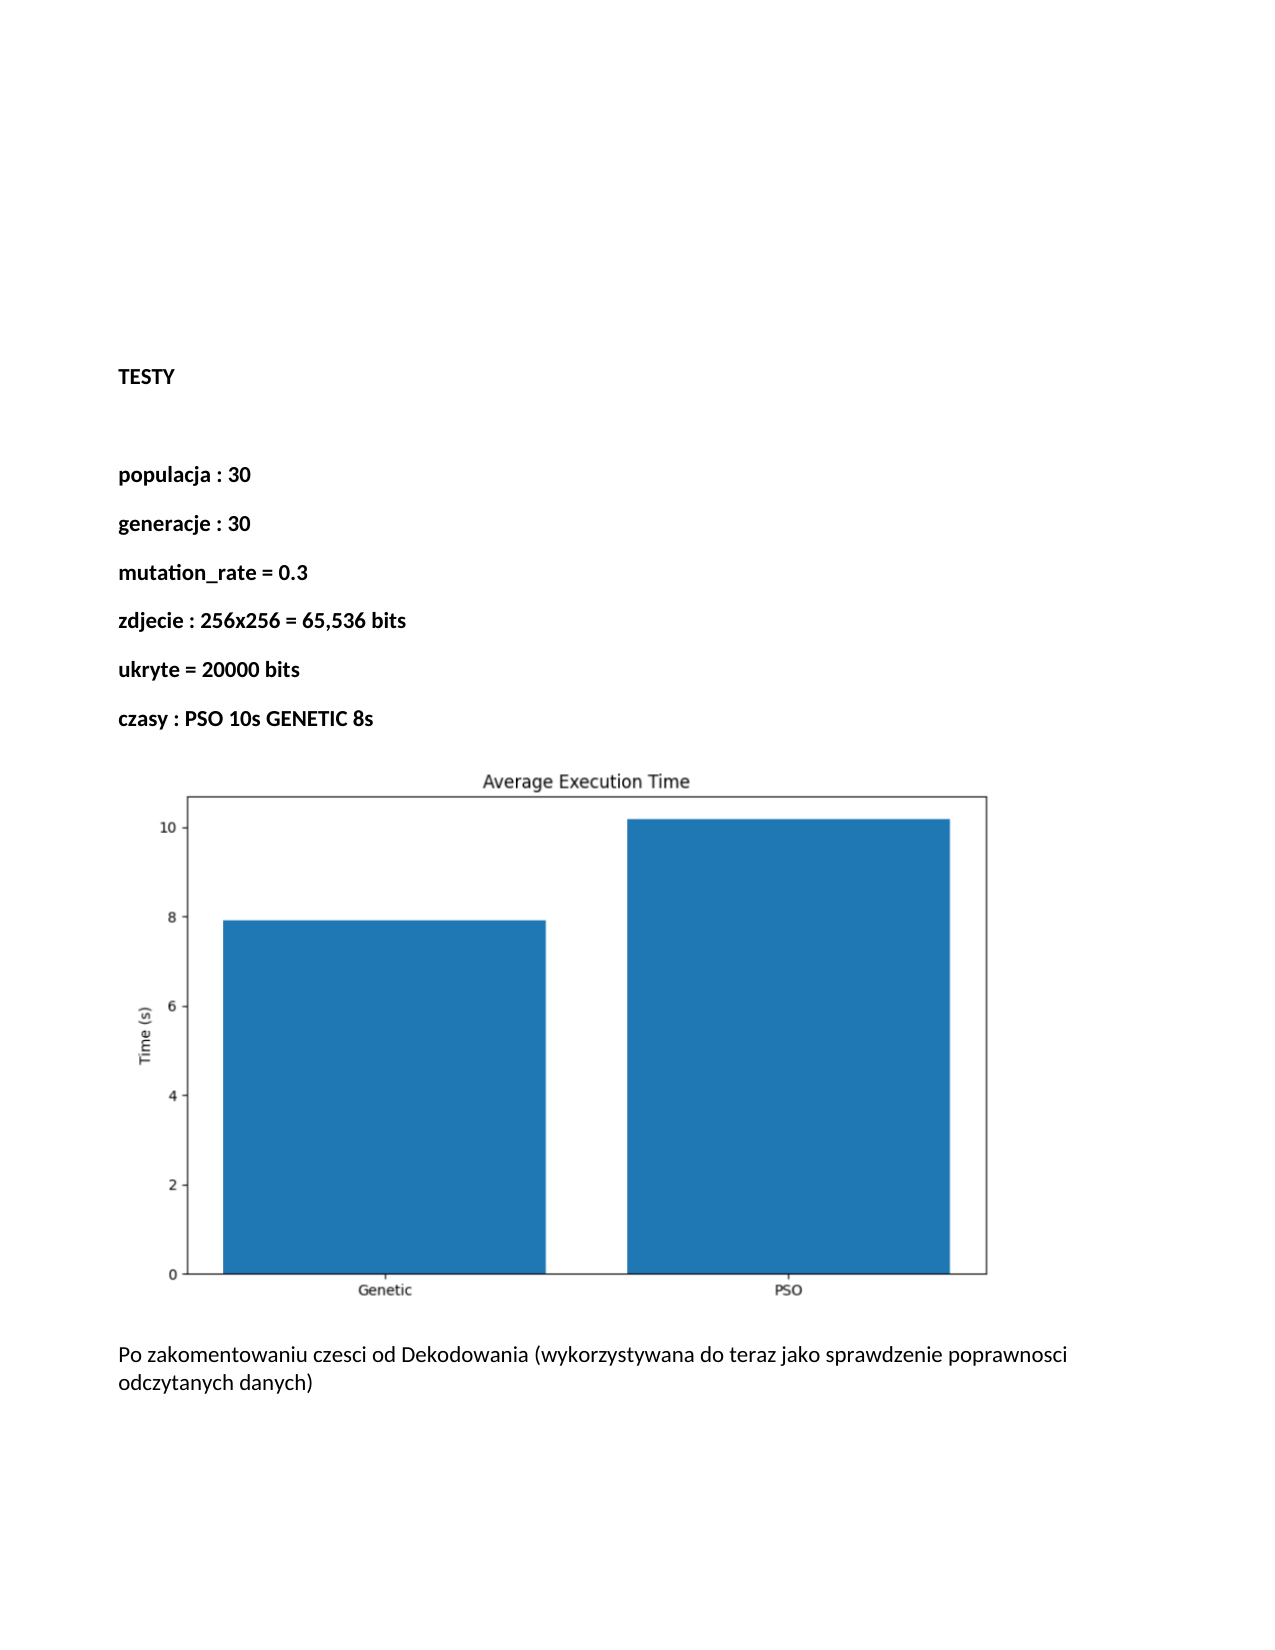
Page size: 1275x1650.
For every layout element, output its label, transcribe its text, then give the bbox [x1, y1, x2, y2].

text mutation_rate = 0.3 [118, 558, 1157, 586]
text zdjecie : 256x256 = 65,536 bits [118, 607, 1157, 635]
text generacje : 30 [118, 509, 1157, 537]
text TESTY [118, 362, 1157, 390]
text Po zakomentowaniu czesci od Dekodowania (wykorzystywana do teraz jako sprawdzenie poprawnosci odczytanych danych) [118, 1340, 1157, 1396]
text czasy : PSO 10s GENETIC 8s [118, 704, 1157, 732]
text ukryte = 20000 bits [118, 656, 1157, 683]
text populacja : 30 [118, 460, 1157, 488]
